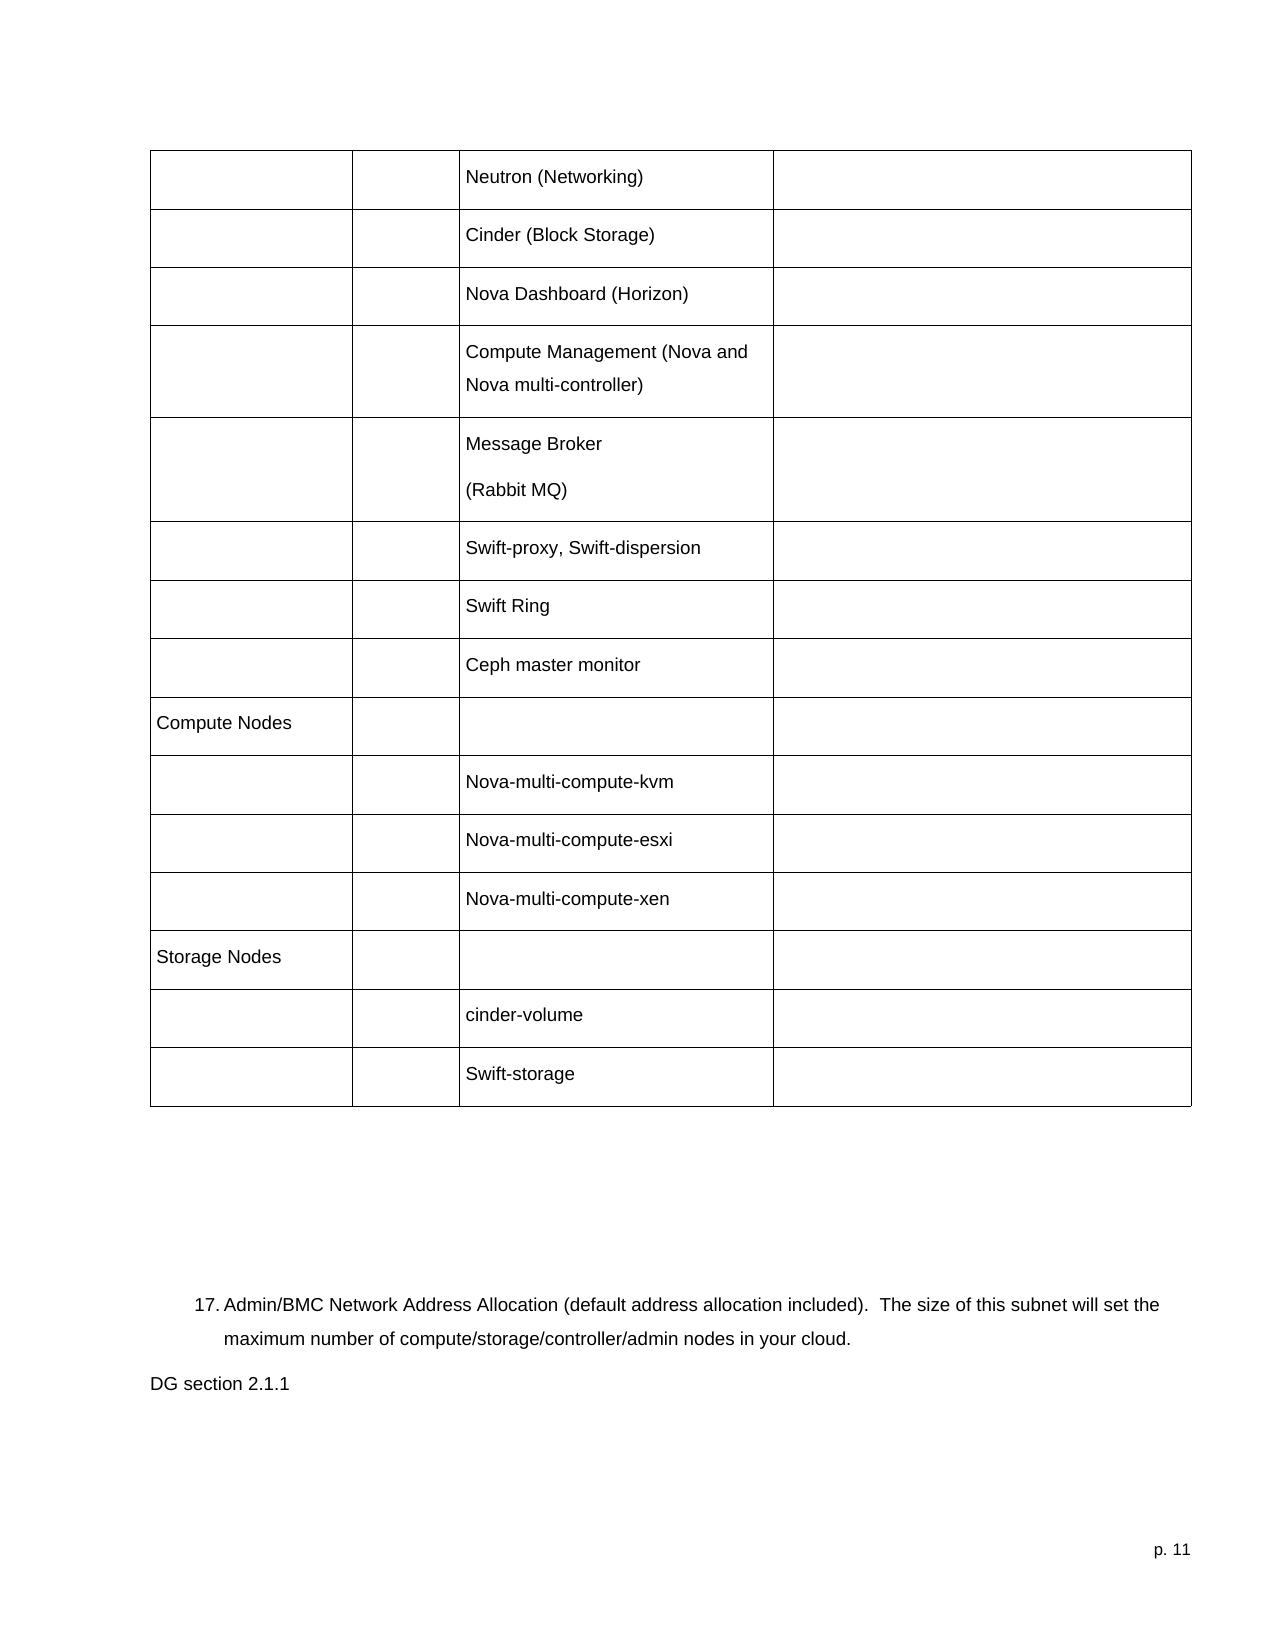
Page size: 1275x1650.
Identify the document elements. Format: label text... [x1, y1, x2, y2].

table_cell [151, 990, 352, 1047]
table_cell [774, 418, 1191, 521]
table_cell [774, 151, 1191, 208]
table_cell [151, 326, 352, 417]
table_cell [774, 268, 1191, 325]
table_cell Ceph master monitor [460, 639, 773, 697]
table_cell [151, 756, 352, 813]
list Admin/BMC Network Address Allocation (default address allocation included). The size of this subnet will set the maximum number of compute/storage/controller/admin nodes in your cloud. [194, 1285, 1191, 1352]
table_cell Nova-multi-compute-xen [460, 873, 773, 930]
table_cell Nova-multi-compute-kvm [460, 756, 773, 813]
table_cell cinder-volume [460, 990, 773, 1047]
table_cell [460, 931, 773, 989]
table_cell [353, 873, 459, 930]
table_cell [151, 815, 352, 872]
table_cell [774, 639, 1191, 697]
table_cell Compute Nodes [151, 698, 352, 755]
table_cell [151, 522, 352, 580]
table_cell [353, 990, 459, 1047]
table_cell Cinder (Block Storage) [460, 210, 773, 267]
table_cell [774, 815, 1191, 872]
table_cell [353, 639, 459, 697]
table_cell [151, 1048, 352, 1106]
table_cell [774, 326, 1191, 417]
table_cell [353, 756, 459, 813]
table_cell [774, 990, 1191, 1047]
table_cell [353, 931, 459, 989]
table_cell [353, 522, 459, 580]
table_cell [353, 418, 459, 521]
table_cell Message Broker (Rabbit MQ) [460, 418, 773, 521]
table_cell Swift-storage [460, 1048, 773, 1106]
table_cell [353, 581, 459, 638]
table_cell Swift Ring [460, 581, 773, 638]
table_cell Storage Nodes [151, 931, 352, 989]
table_cell [353, 268, 459, 325]
table_cell [353, 698, 459, 755]
table_cell [151, 151, 352, 208]
table_cell [774, 873, 1191, 930]
table_cell [151, 418, 352, 521]
table_cell [151, 581, 352, 638]
table_cell [353, 326, 459, 417]
table_cell Compute Management (Nova and Nova multi-controller) [460, 326, 773, 417]
table_cell [151, 873, 352, 930]
table_cell [353, 151, 459, 208]
table_cell [151, 639, 352, 697]
table_cell Neutron (Networking) [460, 151, 773, 208]
table_cell [774, 581, 1191, 638]
table_cell [774, 522, 1191, 580]
table_cell [774, 698, 1191, 755]
table_cell [774, 1048, 1191, 1106]
text DG section 2.1.1 [150, 1364, 1191, 1397]
table_cell [353, 1048, 459, 1106]
table_cell [774, 210, 1191, 267]
table_cell [151, 268, 352, 325]
table_cell [774, 931, 1191, 989]
table_cell [151, 210, 352, 267]
table_cell [774, 756, 1191, 813]
table_cell [460, 698, 773, 755]
table_cell Nova-multi-compute-esxi [460, 815, 773, 872]
table_cell [353, 815, 459, 872]
table_cell [353, 210, 459, 267]
table_cell Swift-proxy, Swift-dispersion [460, 522, 773, 580]
table_cell Nova Dashboard (Horizon) [460, 268, 773, 325]
